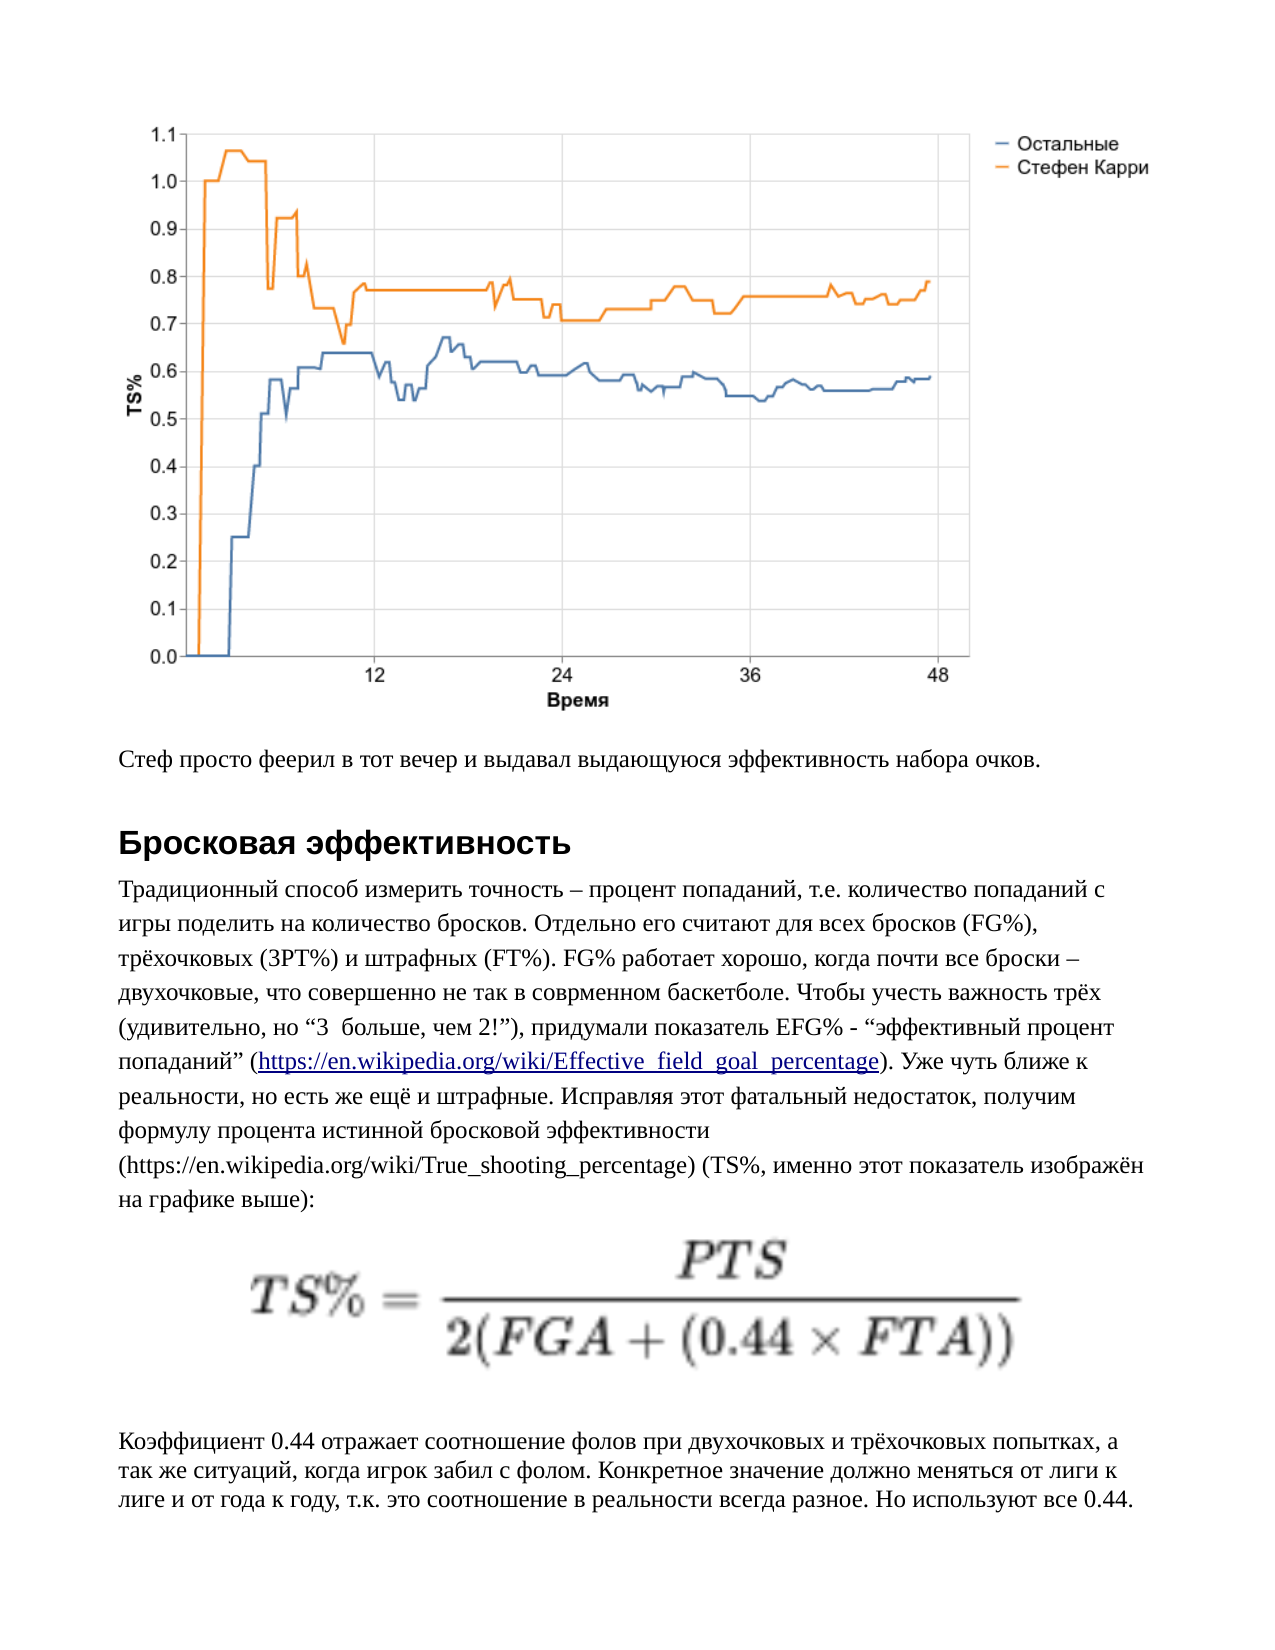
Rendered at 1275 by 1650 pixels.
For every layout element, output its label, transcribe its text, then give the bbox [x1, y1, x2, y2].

subtitle Бросковая эффективность [118, 823, 1157, 861]
picture [118, 118, 1157, 716]
text Стеф просто феерил в тот вечер и выдавал выдающуюся эффективность набора очков. [118, 744, 1157, 773]
picture [250, 1233, 1025, 1374]
text Коэффициент 0.44 отражает соотношение фолов при двухочковых и трёхочковых попытках, а так же ситуаций, когда игрок забил с фолом. Конкретное значение должно меняться от лиги к лиге и от года к году, т.к. это соотношение в реальности всегда разное. Но используют все 0.44. [118, 1426, 1157, 1512]
text Традиционный способ измерить точность – процент попаданий, т.е. количество попаданий с игры поделить на количество бросков. Отдельно его считают для всех бросков (FG%), трёхочковых (3PT%) и штрафных (FT%). FG% работает хорошо, когда почти все броски – двухочковые, что совершенно не так в соврменном баскетболе. Чтобы учесть важность трёх (удивительно, но “3 больше, чем 2!”), придумали показатель EFG% - “эффективный процент попаданий” (https://en.wikipedia.org/wiki/Effective_field_goal_percentage). Уже чуть ближе к реальности, но есть же ещё и штрафные. Исправляя этот фатальный недостаток, получим формулу процента истинной бросковой эффективности (https://en.wikipedia.org/wiki/True_shooting_percentage) (TS%, именно этот показатель изображён на графике выше): [118, 874, 1157, 1213]
